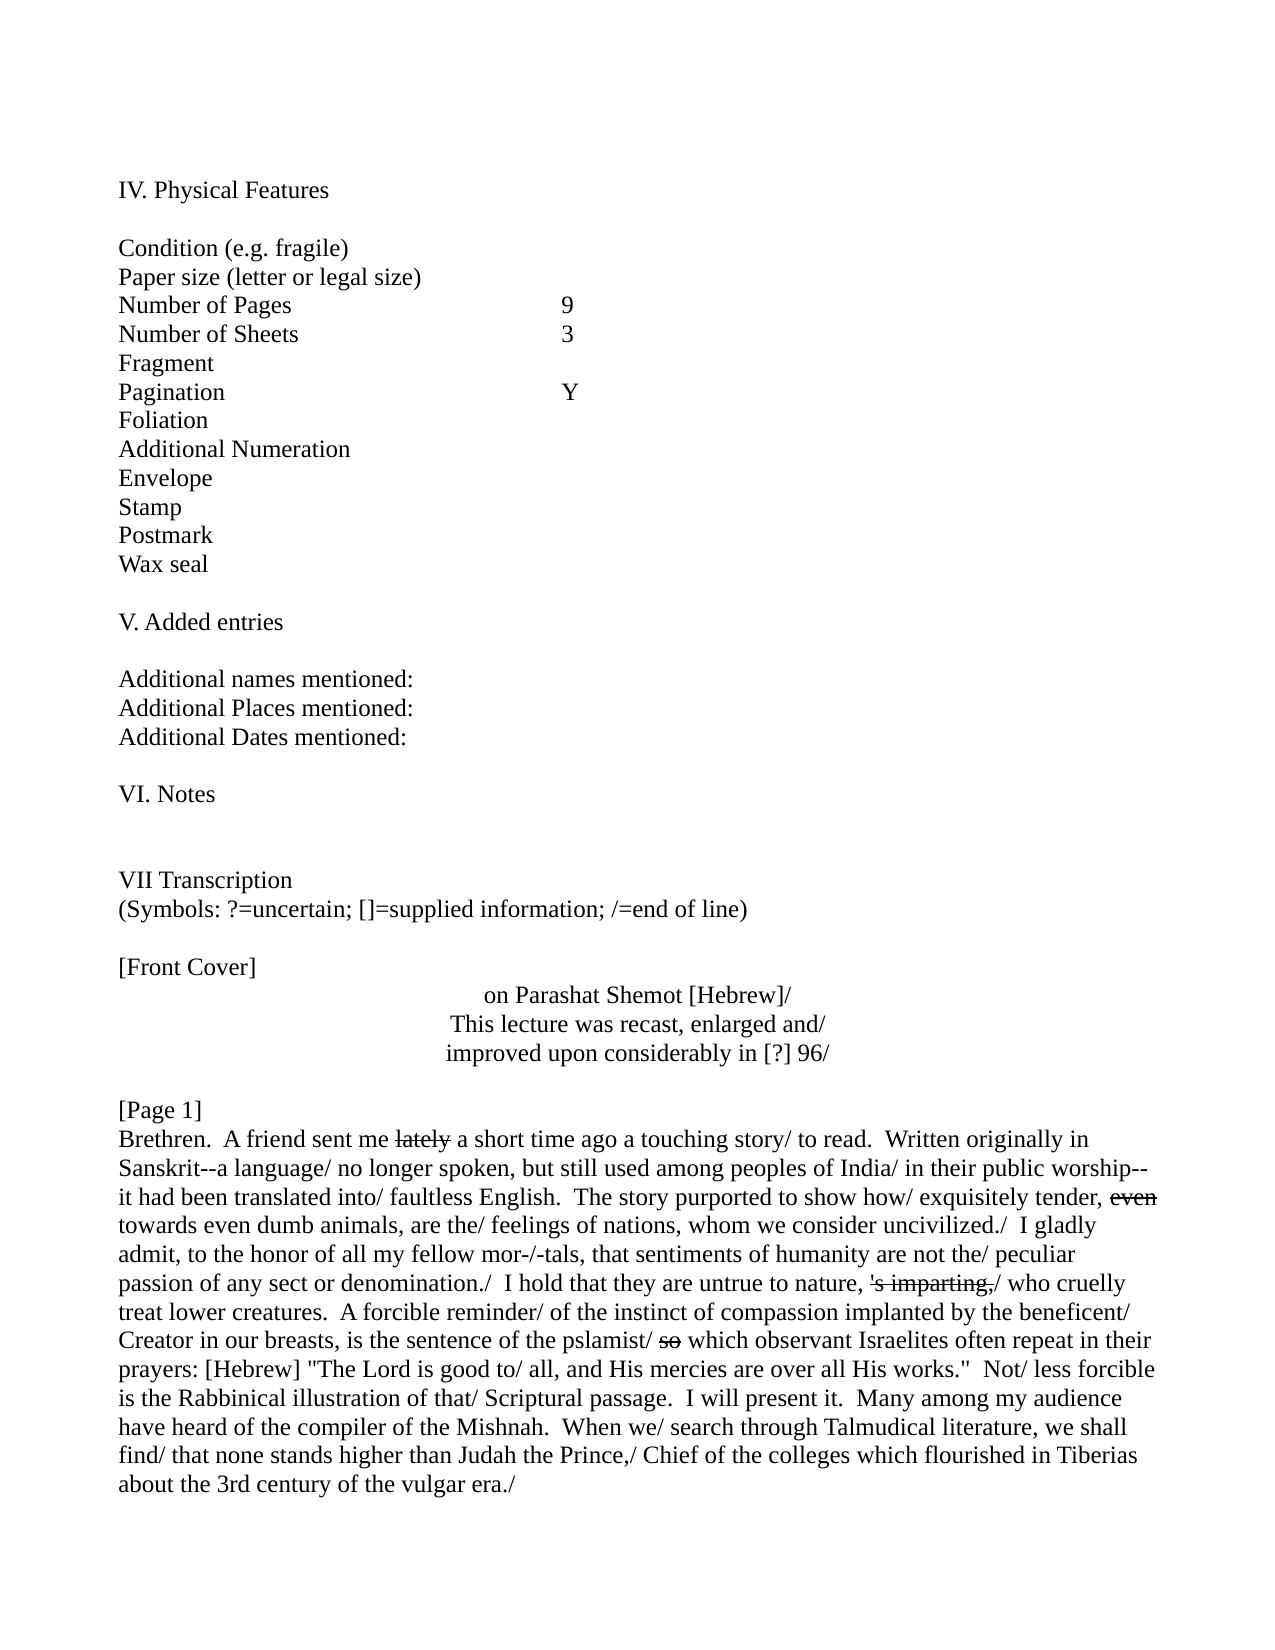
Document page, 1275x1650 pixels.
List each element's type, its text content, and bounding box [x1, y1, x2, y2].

text Wax seal [118, 549, 1157, 578]
text Number of Sheets 3 [118, 319, 1157, 348]
text This lecture was recast, enlarged and/ [118, 1009, 1157, 1038]
text IV. Physical Features [118, 176, 1157, 204]
text Paper size (letter or legal size) [118, 262, 1157, 291]
text Number of Pages 9 [118, 291, 1157, 319]
text Brethren. A friend sent me lately a short time ago a touching story/ to read. Written originally in Sanskrit--a language/ no longer spoken, but still used among peoples of India/ in their public worship--it had been translated into/ faultless English. The story purported to show how/ exquisitely tender, even towards even dumb animals, are the/ feelings of nations, whom we consider uncivilized./ I gladly admit, to the honor of all my fellow mor-/-tals, that sentiments of humanity are not the/ peculiar passion of any sect or denomination./ I hold that they are untrue to nature, 's imparting,/ who cruelly treat lower creatures. A forcible reminder/ of the instinct of compassion implanted by the beneficent/ Creator in our breasts, is the sentence of the pslamist/ so which observant Israelites often repeat in their prayers: [Hebrew] "The Lord is good to/ all, and His mercies are over all His works." Not/ less forcible is the Rabbinical illustration of that/ Scriptural passage. I will present it. Many among my audience have heard of the compiler of the Mishnah. When we/ search through Talmudical literature, we shall find/ that none stands higher than Judah the Prince,/ Chief of the colleges which flourished in Tiberias about the 3rd century of the vulgar era./ [118, 1124, 1157, 1498]
text improved upon considerably in [?] 96/ [118, 1038, 1157, 1067]
text Additional Places mentioned: [118, 693, 1157, 722]
text VI. Notes [118, 779, 1157, 808]
text on Parashat Shemot [Hebrew]/ [118, 981, 1157, 1009]
text [Front Cover] [118, 952, 1157, 981]
text Foliation [118, 406, 1157, 434]
text V. Added entries [118, 607, 1157, 636]
text Fragment [118, 348, 1157, 377]
text Postma rk [118, 521, 1157, 549]
text Stamp [118, 492, 1157, 521]
text Additional Numeration [118, 434, 1157, 463]
text Envelope [118, 463, 1157, 492]
text (Symbols: ?=uncertain; []=supplied information; /=end of line) [118, 894, 1157, 952]
text VII Transcription [118, 866, 1157, 894]
text Additional names mentioned: [118, 664, 1157, 693]
text [Page 1] [118, 1096, 1157, 1124]
text Pagination Y [118, 377, 1157, 406]
text Additional Dates mentioned: [118, 722, 1157, 751]
text Condition (e.g. fragile) [118, 233, 1157, 262]
